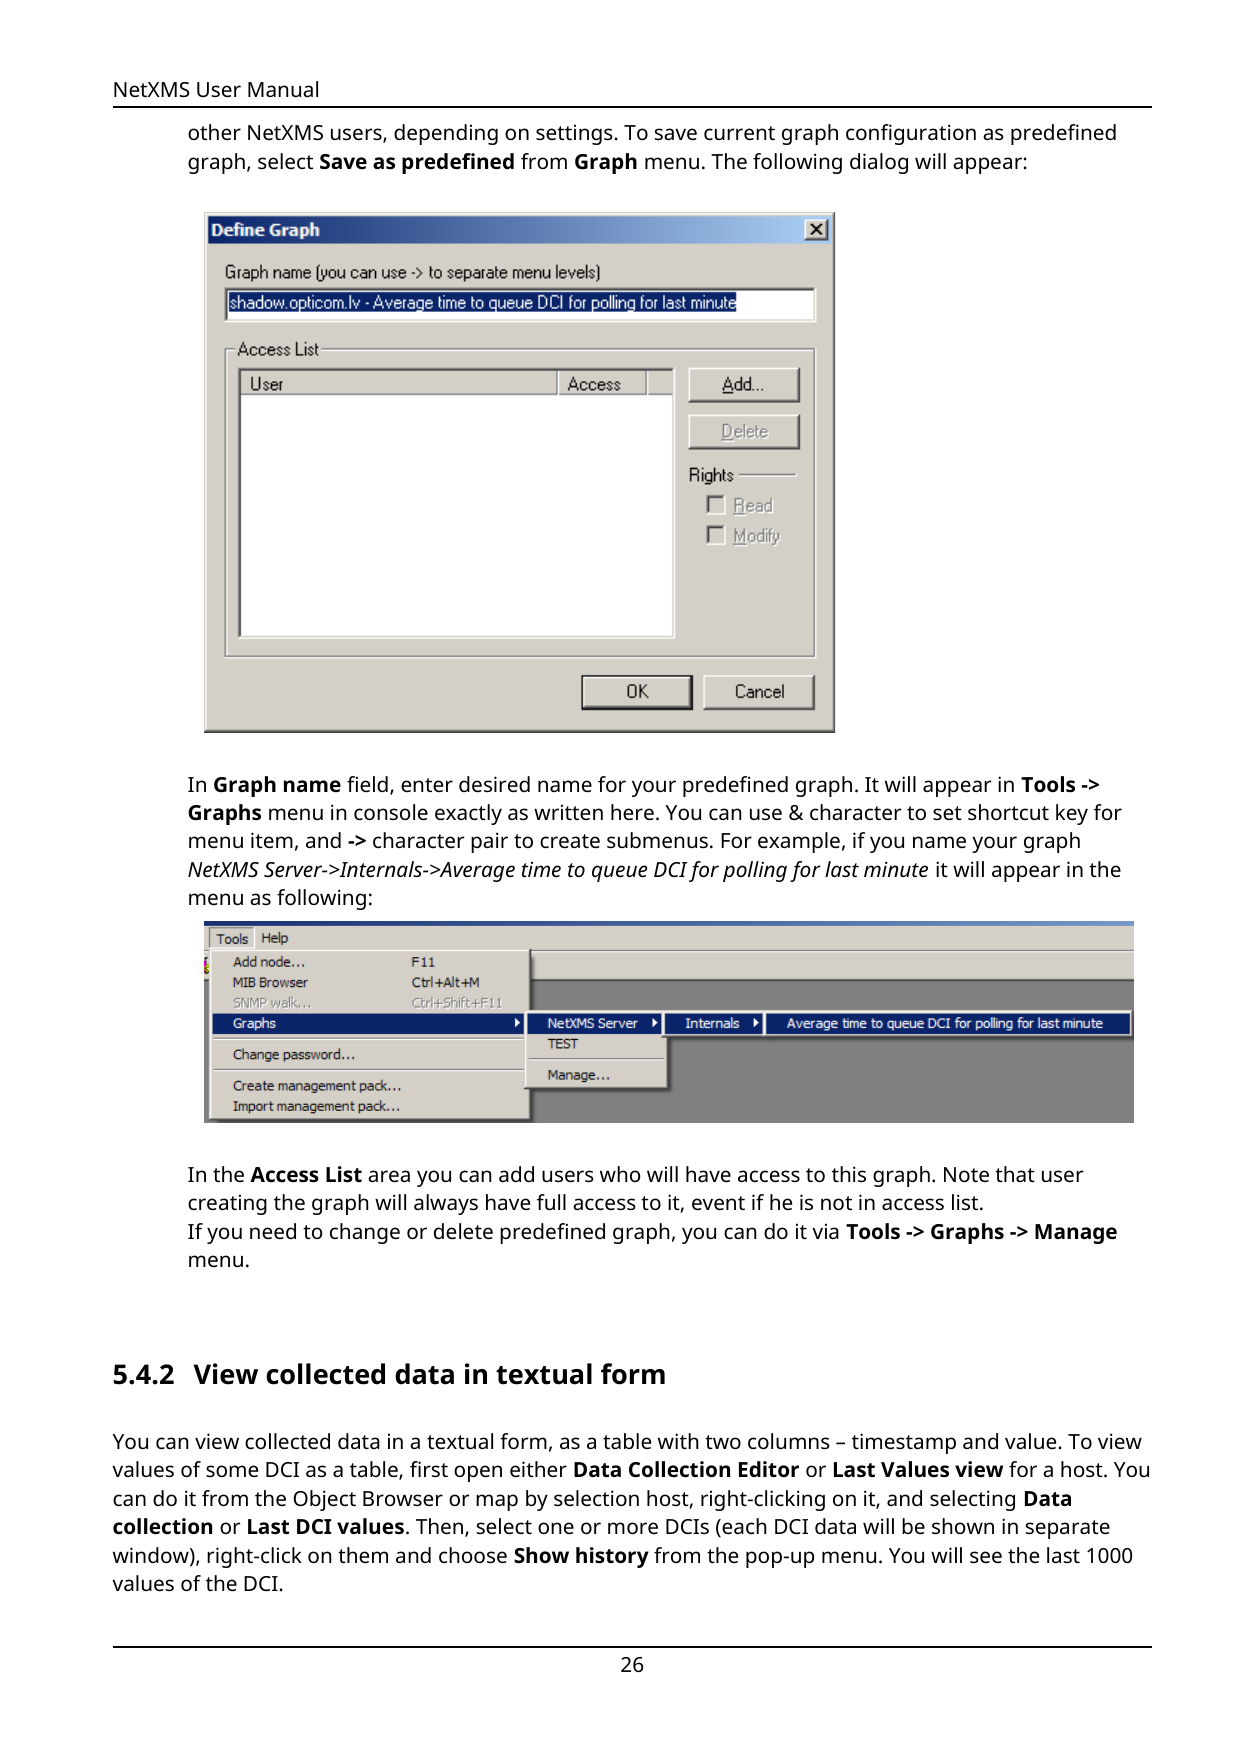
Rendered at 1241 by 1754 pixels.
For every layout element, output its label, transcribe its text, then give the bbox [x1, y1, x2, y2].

text If you need to change or delete predefined graph, you can do it via Tools -> Graphs -> Manage menu. [187, 1217, 1152, 1274]
subtitle View collected data in textual form [112, 1356, 1152, 1392]
text In the Access List area you can add users who will have access to this graph. Note that user creating the graph will always have full access to it, event if he is not in access list. [187, 1160, 1152, 1217]
text In Graph name field, enter desired name for your predefined graph. It will appear in Tools -> Graphs menu in console exactly as written here. You can use & character to set shortcut key for menu item, and -> character pair to create submenus. For example, if you name your graph NetXMS Server->Internals->Average time to queue DCI for polling for last minute it will appear in the menu as following: [187, 770, 1152, 912]
text You can view collected data in a textual form, as a table with two columns – timestamp and value. To view values of some DCI as a table, first open either Data Collection Editor or Last Values view for a host. You can do it from the Object Browser or map by selection host, right-clicking on it, and selecting Data collection or Last DCI values. Then, select one or more DCIs (each DCI data will be shown in separate window), right-click on them and choose Show history from the pop-up menu. You will see the last 1000 values of the DCI. [112, 1427, 1152, 1598]
picture [204, 212, 836, 733]
picture [204, 921, 1134, 1123]
text other NetXMS users, depending on settings. To save current graph configuration as predefined graph, select Save as predefined from Graph menu. The following dialog will appear: [187, 118, 1152, 175]
